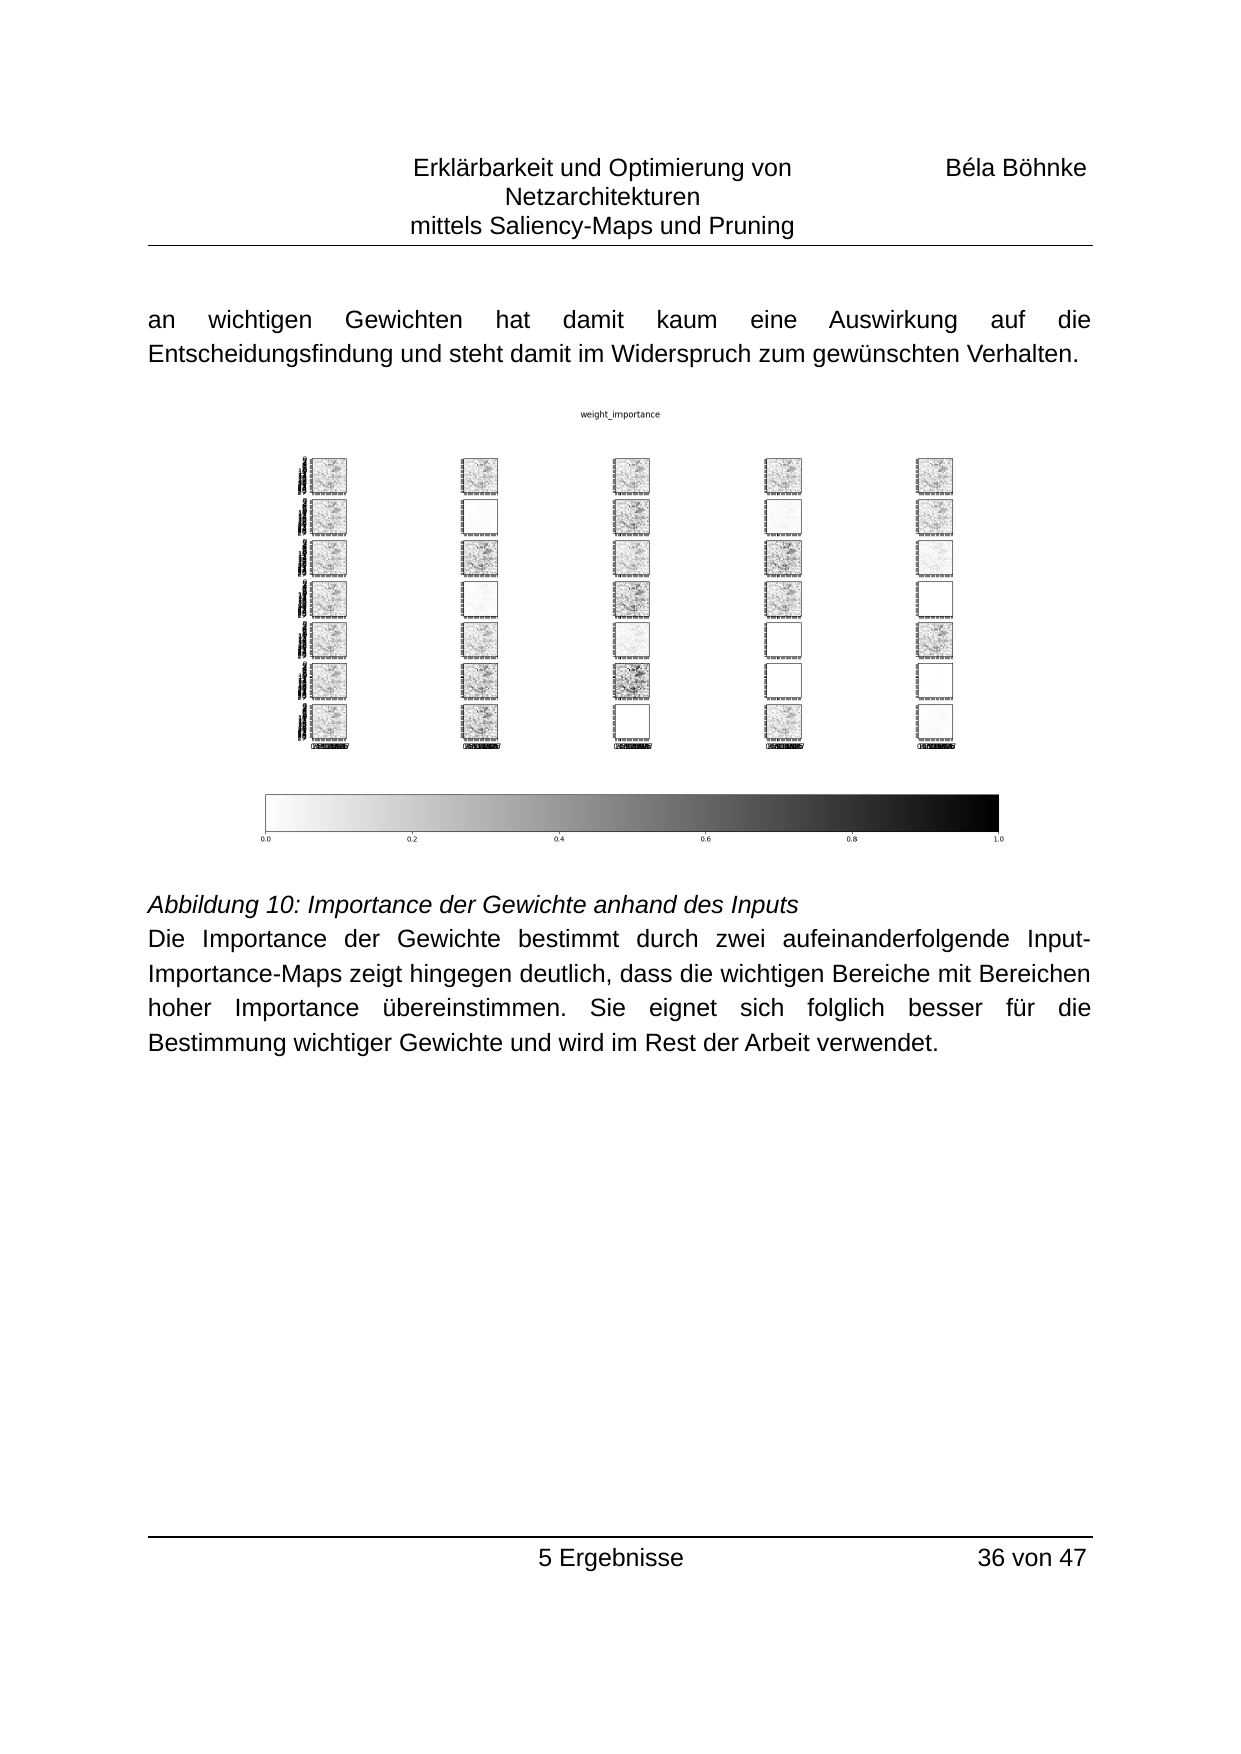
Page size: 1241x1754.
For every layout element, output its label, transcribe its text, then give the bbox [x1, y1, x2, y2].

text Bei der Importance der Gewichte, direkt bestimmt durch die Gradienten des Loss in Bezug auf die einzelnen Gewichte, siehe Abbildung 9, erhält man an den Stellen an denen sich die Ziffer befindet niedrige Gradienten, an den anderen Stellen hohe. Eine Änderung an wichtigen Gewichten hat damit kaum eine Auswirkung auf die Entscheidungsfindung und steht damit im Widerspruch zum gewünschten Verhalten. [148, 304, 1093, 368]
text [148, 388, 1093, 400]
text Die Importance der Gewichte bestimmt durch zwei aufeinanderfolgende Input-Importance-Maps zeigt hingegen deutlich, dass die wichtigen Bereiche mit Bereichen hoher Importance übereinstimmen. Sie eignet sich folglich besser für die Bestimmung wichtiger Gewichte und wird im Rest der Arbeit verwendet. [148, 919, 1093, 1057]
picture [147, 400, 1093, 885]
text Abbildung 10: Importance der Gewichte anhand des Inputs [148, 885, 1093, 919]
